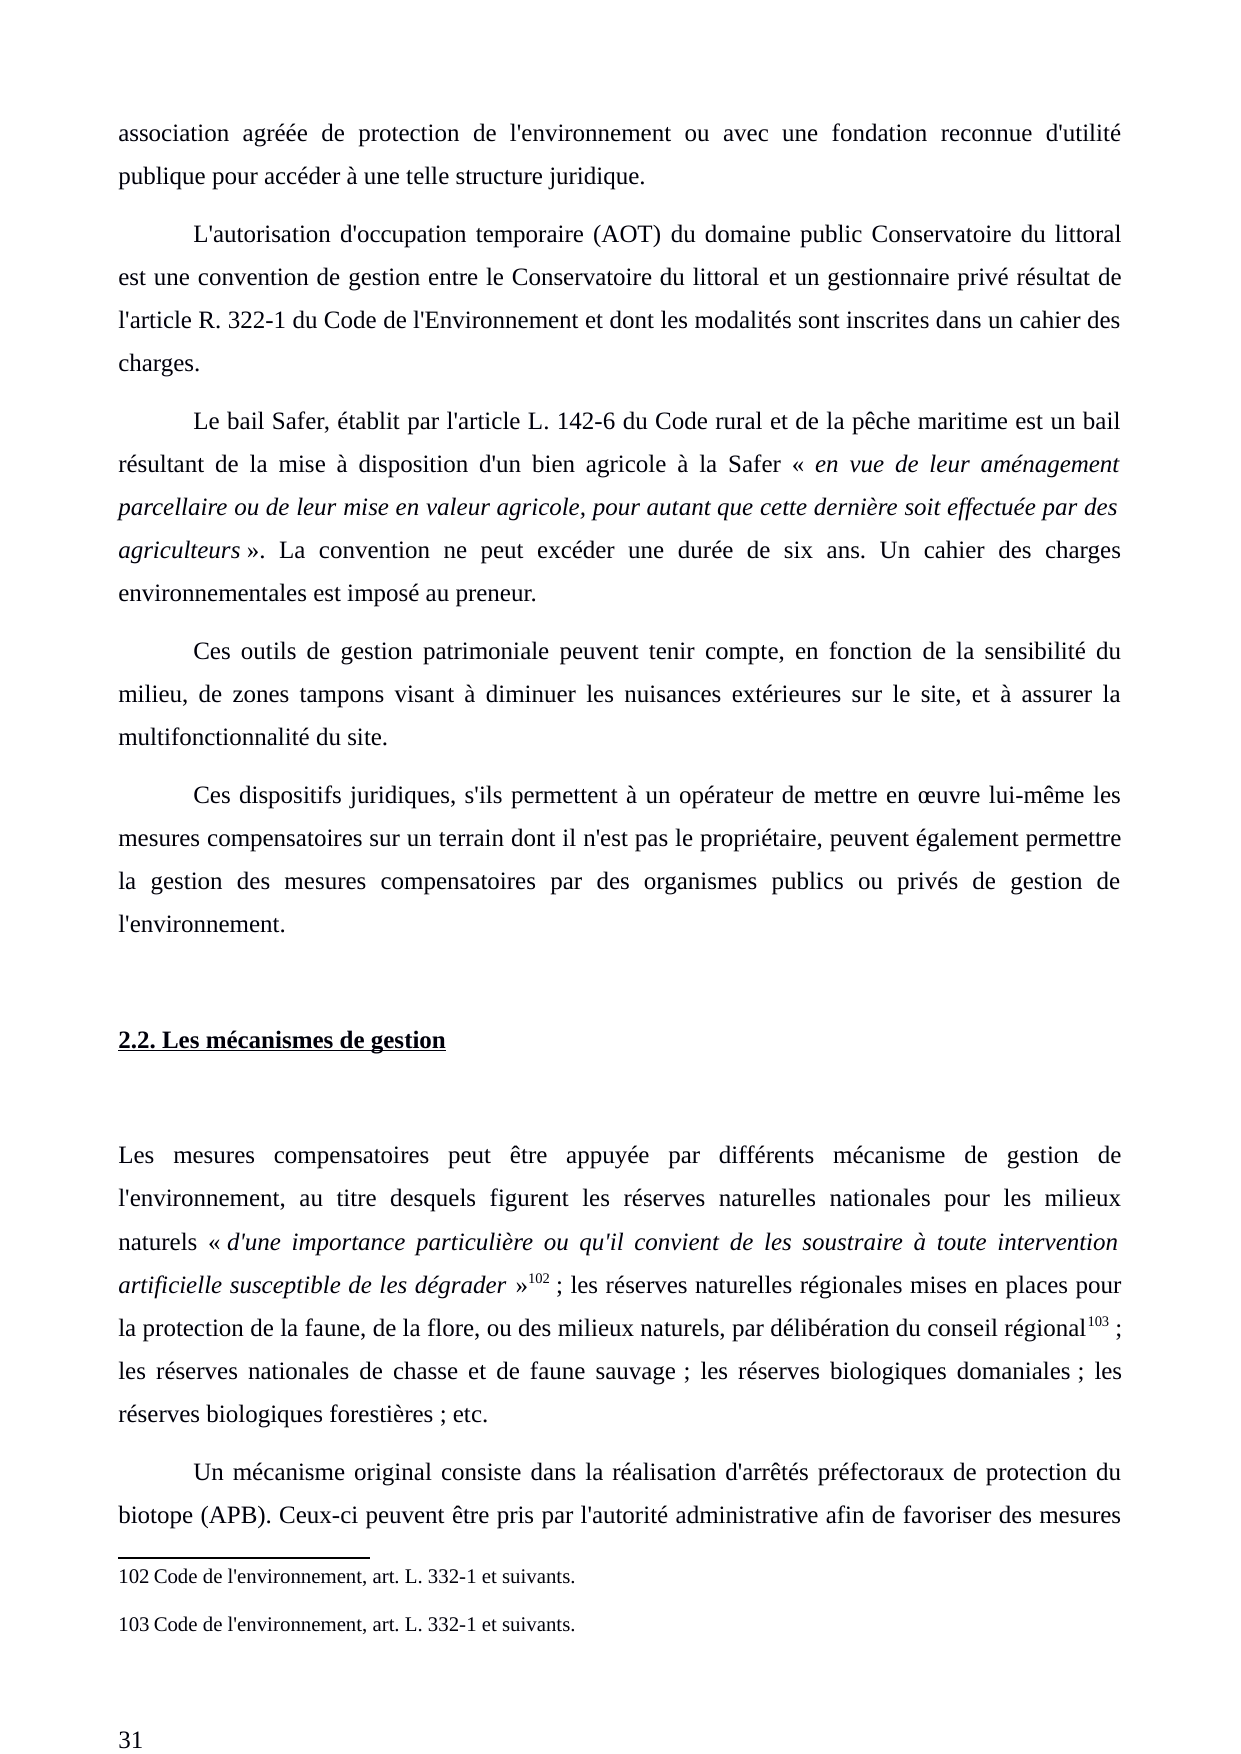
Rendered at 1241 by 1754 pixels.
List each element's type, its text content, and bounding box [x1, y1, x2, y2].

text association agréée de protection de l'environnement ou avec une fondation reconnue d'utilité publique pour accéder à une telle structure juridique. [118, 118, 1122, 190]
text 2.2. Les mécanismes de gestion [118, 1025, 1122, 1054]
text Les mesures compensatoires peut être appuyée par différents mécanisme de gestion de l'environnement, au titre desquels figurent les réserves naturelles nationales pour les milieux naturels « d'une importance particulière ou qu'il convient de les soustraire à toute intervention artificielle susceptible de les dégrader » ; les réserves naturelles régionales mises en places pour la protection de la faune, de la flore, ou des milieux naturels, par délibération du conseil régional ; les réserves nationales de chasse et de faune sauvage ; les réserves biologiques domaniales ; les réserves biologiques forestières ; etc. [118, 1140, 1122, 1428]
text Le bail Safer, établit par l'article L. 142-6 du Code rural et de la pêche maritime est un bail résultant de la mise à disposition d'un bien agricole à la Safer « en vue de leur aménagement parcellaire ou de leur mise en valeur agricole, pour autant que cette dernière soit effectuée par des agriculteurs ». La convention ne peut excéder une durée de six ans. Un cahier des charges environnementales est imposé au preneur. [118, 406, 1122, 607]
text Code de l'environnement, art. L. 332-1 et suivants. [118, 1564, 1122, 1588]
text Ces outils de gestion patrimoniale peuvent tenir compte, en fonction de la sensibilité du milieu, de zones tampons visant à diminuer les nuisances extérieures sur le site, et à assurer la multifonctionnalité du site. [118, 636, 1122, 751]
text L'autorisation d'occupation temporaire (AOT) du domaine public Conservatoire du littoral est une convention de gestion entre le Conservatoire du littoral et un gestionnaire privé résultat de l'article R. 322-1 du Code de l'Environnement et dont les modalités sont inscrites dans un cahier des charges. [118, 219, 1122, 377]
text Ces dispositifs juridiques, s'ils permettent à un opérateur de mettre en œuvre lui-même les mesures compensatoires sur un terrain dont il n'est pas le propriétaire, peuvent également permettre la gestion des mesures compensatoires par des organismes publics ou privés de gestion de l'environnement. [118, 780, 1122, 938]
text Code de l'environnement, art. L. 332-1 et suivants. [118, 1612, 1122, 1636]
text Un mécanisme original consiste dans la réalisation d'arrêtés préfectoraux de protection du biotope (APB). Ceux-ci peuvent être pris par l'autorité administrative afin de favoriser des mesures [118, 1457, 1122, 1529]
